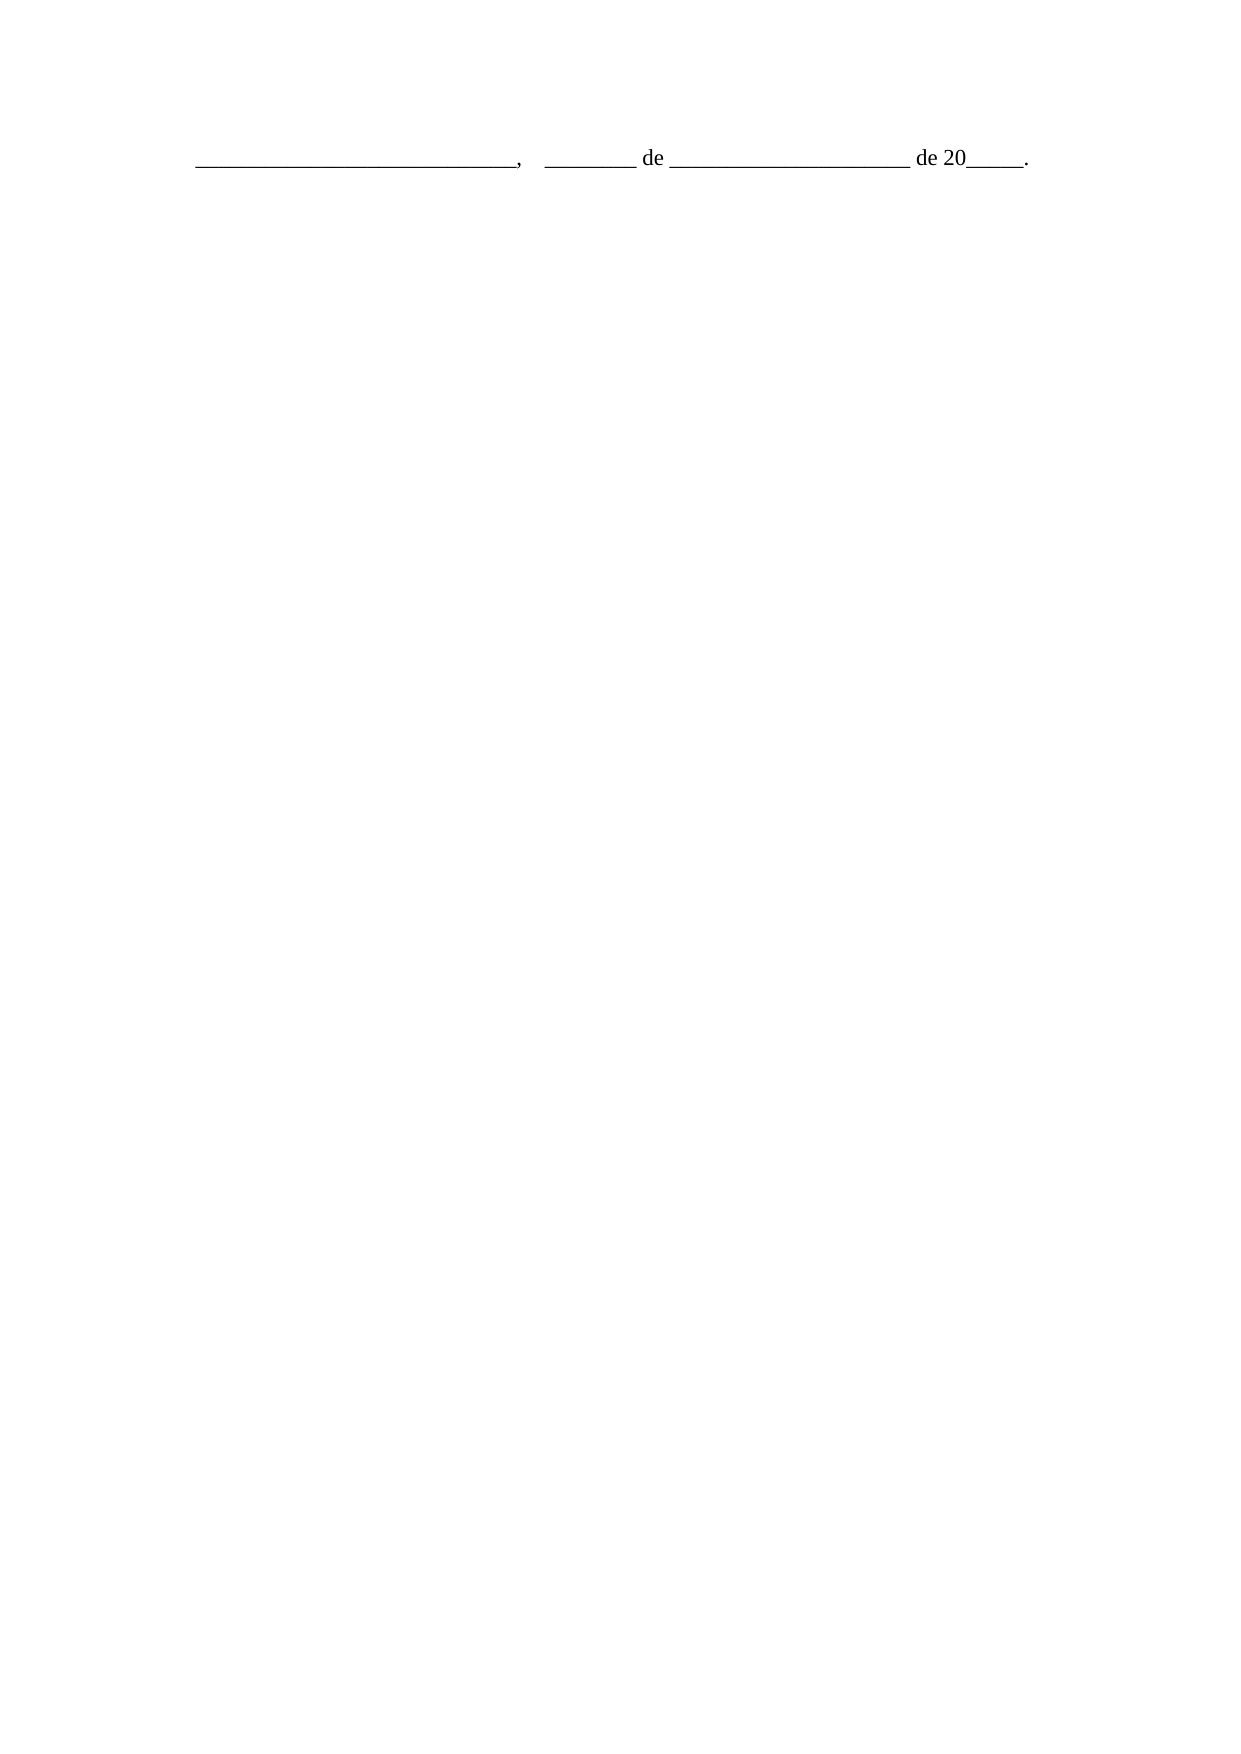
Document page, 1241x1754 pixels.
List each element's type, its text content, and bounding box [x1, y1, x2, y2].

table_cell ____________________________, ________ de _____________________ de 20_____. [184, 118, 1075, 219]
